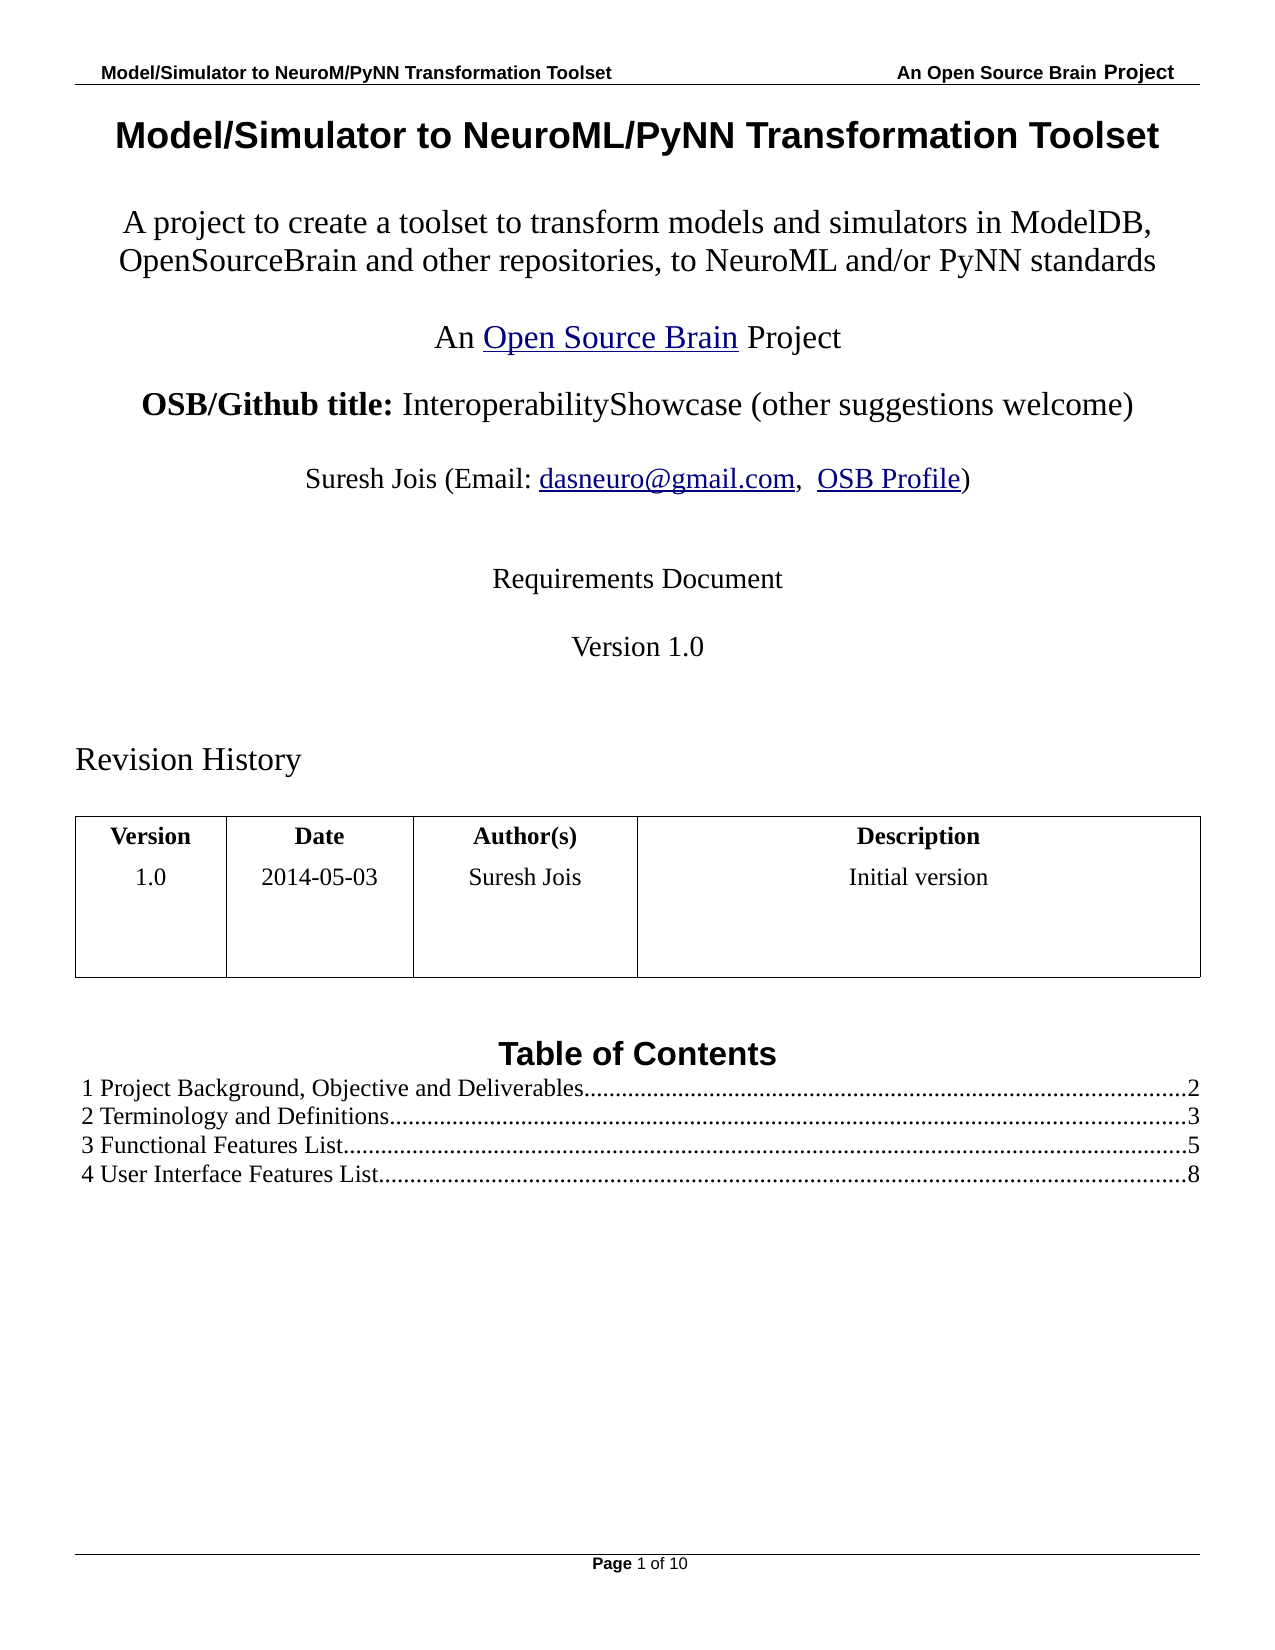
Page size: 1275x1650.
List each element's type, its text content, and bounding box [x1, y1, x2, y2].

table_cell [227, 936, 413, 977]
table_cell 2014-05-03 [227, 856, 413, 896]
table_cell [76, 896, 226, 936]
text 4 User Interface Features List 8 [75, 1159, 1200, 1188]
title Model/Simulator to NeuroML/PyNN Transformation Toolset [75, 113, 1200, 157]
text Revision History [75, 739, 1200, 777]
table_cell Initial version [638, 856, 1200, 896]
table_header Date [227, 817, 413, 856]
text An Open Source Brain Project [75, 317, 1200, 356]
table_header Author(s) [414, 817, 637, 856]
subtitle Table of Contents [75, 1034, 1200, 1073]
text Requirements Document [75, 562, 1200, 595]
table_header Version [76, 817, 226, 856]
table_cell [414, 936, 637, 977]
table_cell [638, 896, 1200, 936]
text 2 Terminology and Definitions 3 [75, 1101, 1200, 1130]
table_cell [227, 896, 413, 936]
text 1 Project Background, Objective and Deliverables 2 [75, 1073, 1200, 1101]
table_cell [76, 936, 226, 977]
table_cell 1.0 [76, 856, 226, 896]
text 3 Functional Features List 5 [75, 1130, 1200, 1159]
table_header Description [638, 817, 1200, 856]
text A project to create a toolset to transform models and simulators in ModelDB, OpenSourceBrain and other repositories, to NeuroML and/or PyNN standards [75, 202, 1200, 279]
table_cell Suresh Jois [414, 856, 637, 896]
table_cell [638, 936, 1200, 977]
text Suresh Jois (Email: dasneuro@gmail.com, OSB Profile) [75, 461, 1200, 494]
table_cell [414, 896, 637, 936]
text Version 1.0 [75, 629, 1200, 662]
text OSB/Github title: InteroperabilityShowcase (other suggestions welcome) [75, 384, 1200, 423]
